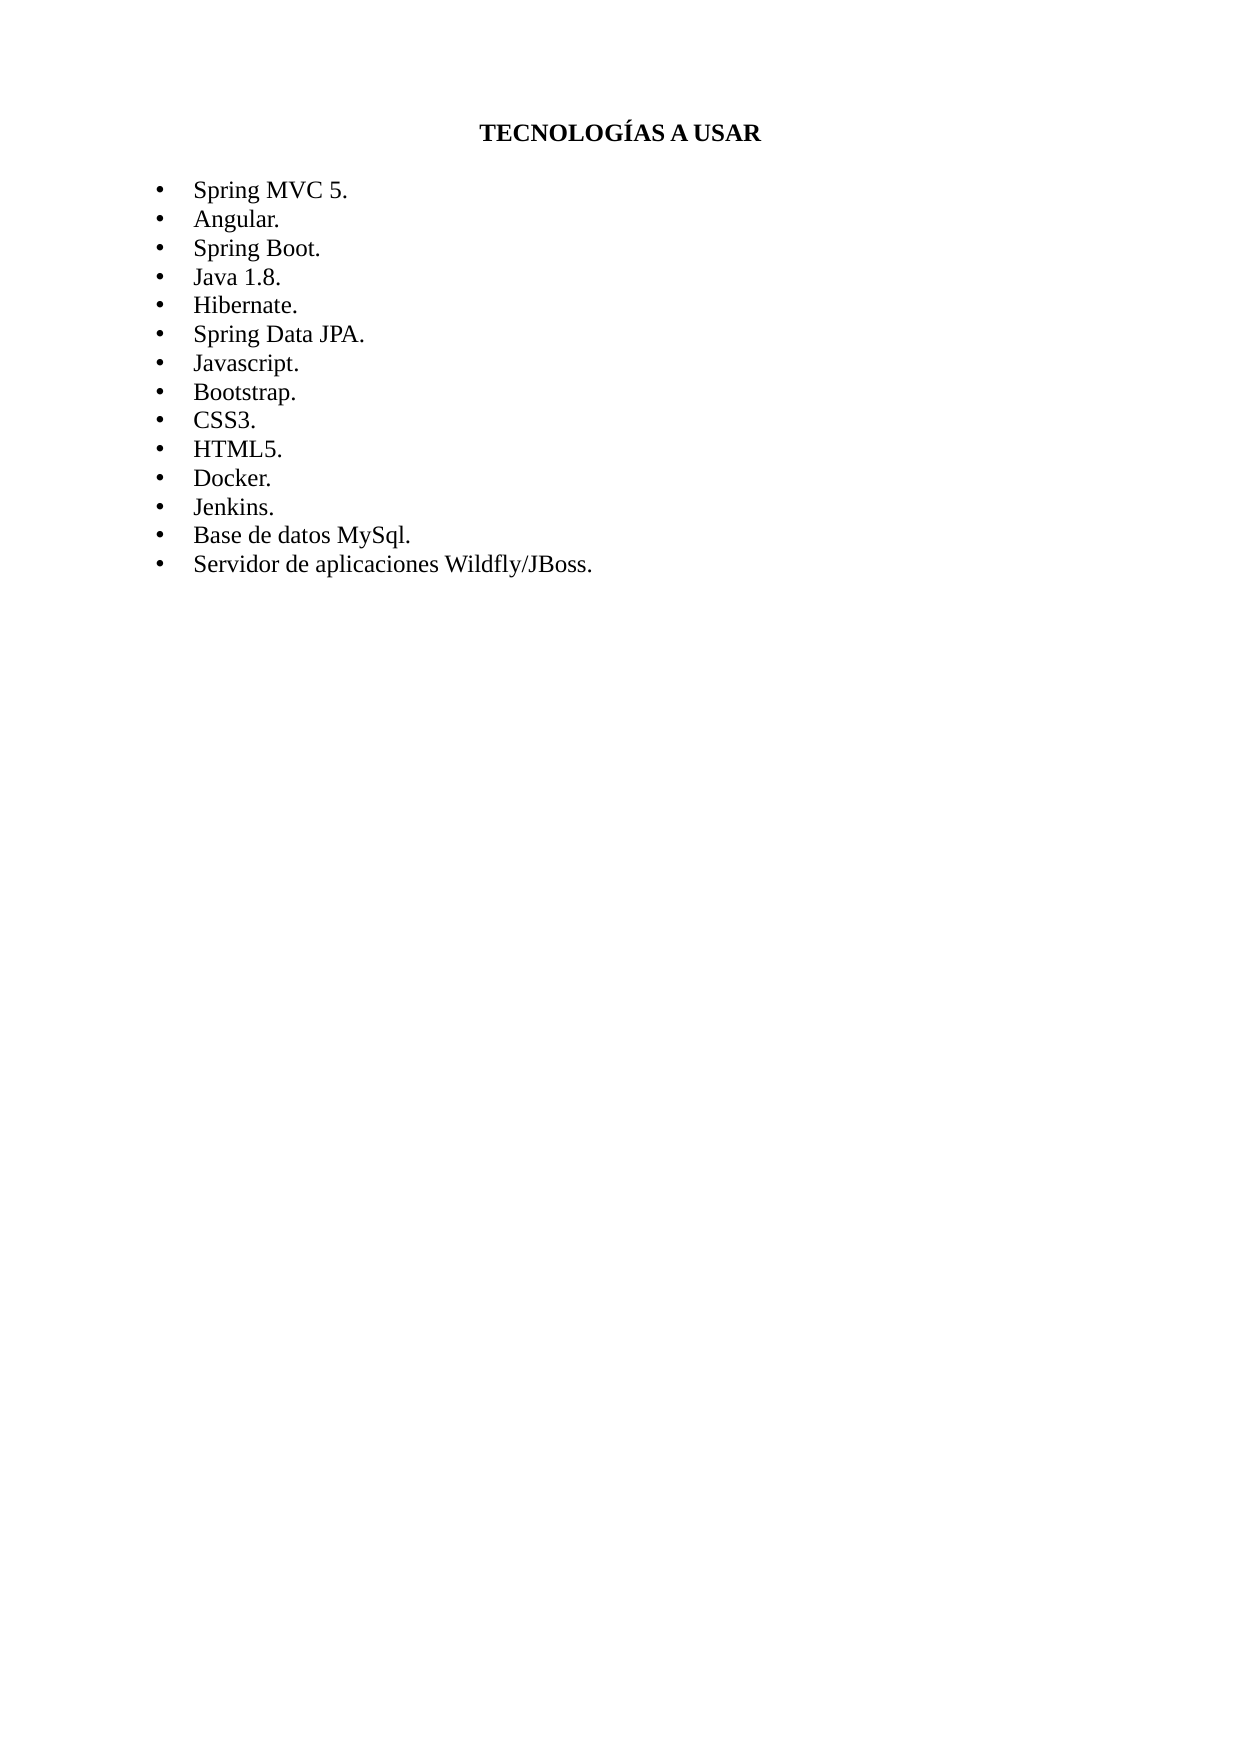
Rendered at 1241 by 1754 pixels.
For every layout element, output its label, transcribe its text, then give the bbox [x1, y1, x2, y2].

list Spring Data JPA. [156, 319, 1122, 348]
list Angular. [156, 204, 1122, 233]
text TECNOLOGÍAS A USAR [118, 118, 1122, 147]
list Docker. [156, 463, 1122, 492]
list Spring Boot. [156, 233, 1122, 262]
list Hibernate. [156, 291, 1122, 319]
list Java 1.8. [156, 262, 1122, 291]
list Spring MVC 5. [156, 176, 1122, 204]
list Jenkins. [156, 492, 1122, 521]
list Bootstrap. [156, 377, 1122, 406]
list HTML5. [156, 434, 1122, 463]
list Base de datos MySql. [156, 521, 1122, 549]
list Javascript. [156, 348, 1122, 377]
list Servidor de aplicaciones Wildfly/JBoss. [156, 549, 1122, 578]
list CSS3. [156, 406, 1122, 434]
